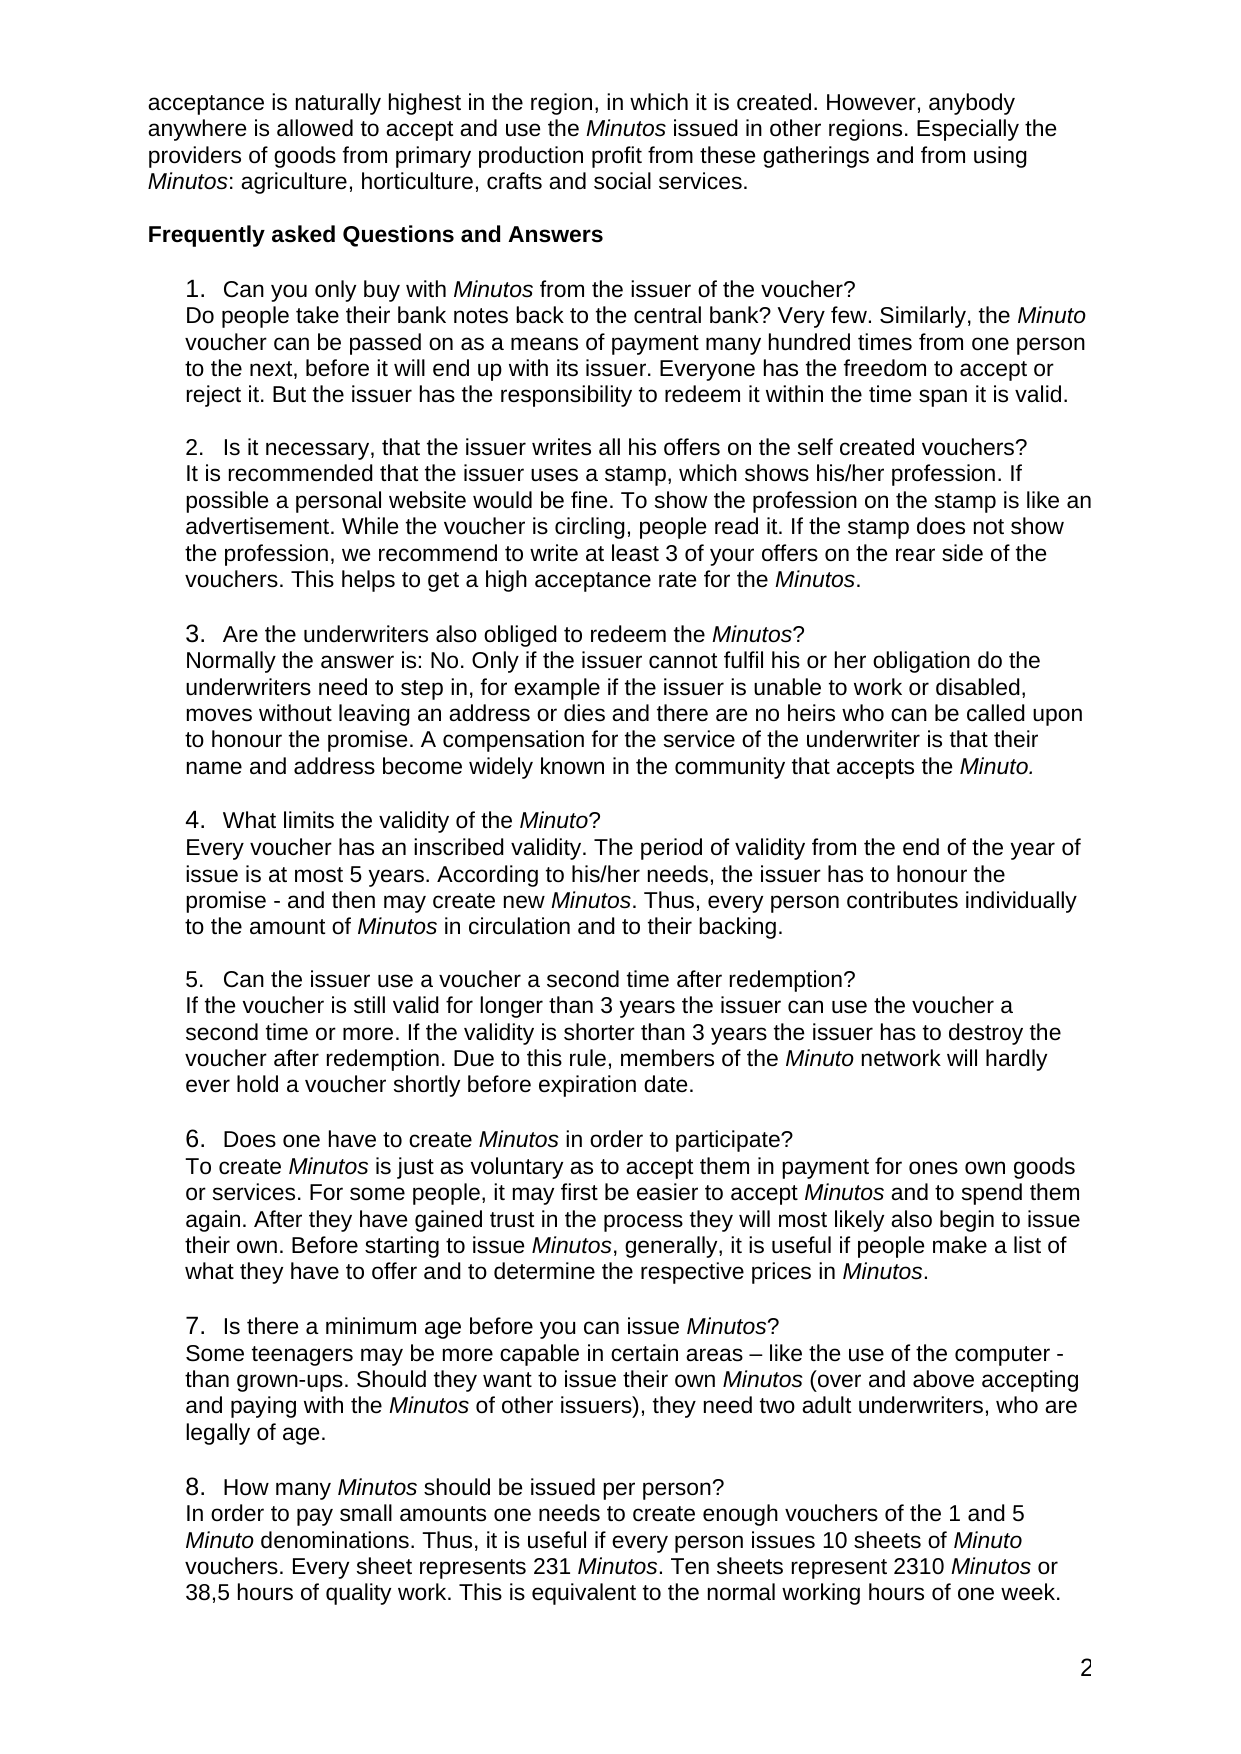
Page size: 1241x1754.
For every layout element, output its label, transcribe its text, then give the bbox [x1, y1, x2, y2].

list How many Minutos should be issued per person? [185, 1471, 1092, 1500]
list Can you only buy with Minutos from the issuer of the voucher? [185, 273, 1092, 302]
text Normally the answer is: No. Only if the issuer cannot fulfil his or her obligation do the underwriters need to step in, for example if the issuer is unable to work or disabled, moves without leaving an address or dies and there are no heirs who can be called upon to honour the promise. A compensation for the service of the underwriter is that their name and address become widely known in the community that accepts the Minuto. [185, 647, 1092, 779]
list Is there a minimum age before you can issue Minutos? [185, 1311, 1092, 1340]
text If the voucher is still valid for longer than 3 years the issuer can use the voucher a second time or more. If the validity is shorter than 3 years the issuer has to destroy the voucher after redemption. Due to this rule, members of the Minuto network will hardly ever hold a voucher shortly before expiration date. [185, 992, 1092, 1098]
list Can the issuer use a voucher a second time after redemption? [185, 966, 1092, 992]
text Frequently asked Questions and Answers [148, 221, 1092, 247]
text In order to pay small amounts one needs to create enough vouchers of the 1 and 5 Minuto denominations. Thus, it is useful if every person issues 10 sheets of Minuto vouchers. Every sheet represents 231 Minutos. Ten sheets represent 2310 Minutos or 38,5 hours of quality work. This is equivalent to the normal working hours of one week. [185, 1500, 1092, 1606]
list Does one have to create Minutos in order to participate? [185, 1124, 1092, 1153]
text To create Minutos is just as voluntary as to accept them in payment for ones own goods or services. For some people, it may first be easier to accept Minutos and to spend them again. After they have gained trust in the process they will most likely also begin to issue their own. Before starting to issue Minutos, generally, it is useful if people make a list of what they have to offer and to determine the respective prices in Minutos. [185, 1153, 1092, 1284]
list Is it necessary, that the issuer writes all his offers on the self created vouchers? [185, 434, 1092, 460]
text Some teenagers may be more capable in certain areas – like the use of the computer - than grown-ups. Should they want to issue their own Minutos (over and above accepting and paying with the Minutos of other issuers), they need two adult underwriters, who are legally of age. [185, 1340, 1092, 1445]
text acceptance is naturally highest in the region, in which it is created. However, anybody anywhere is allowed to accept and use the Minutos issued in other regions. Especially the providers of goods from primary production profit from these gatherings and from using Minutos: agriculture, horticulture, crafts and social services. [148, 89, 1092, 194]
text It is recommended that the issuer uses a stamp, which shows his/her profession. If possible a personal website would be fine. To show the profession on the stamp is like an advertisement. While the voucher is circling, people read it. If the stamp does not show the profession, we recommend to write at least 3 of your offers on the rear side of the vouchers. This helps to get a high acceptance rate for the Minutos. [185, 460, 1092, 592]
text Every voucher has an inscribed validity. The period of validity from the end of the year of issue is at most 5 years. According to his/her needs, the issuer has to honour the promise - and then may create new Minutos. Thus, every person contributes individually to the amount of Minutos in circulation and to their backing. [185, 834, 1092, 939]
text Do people take their bank notes back to the central bank? Very few. Similarly, the Minuto voucher can be passed on as a means of payment many hundred times from one person to the next, before it will end up with its issuer. Everyone has the freedom to accept or reject it. But the issuer has the responsibility to redeem it within the time span it is valid. [185, 302, 1092, 408]
list Are the underwriters also obliged to redeem the Minutos? [185, 618, 1092, 647]
list What limits the validity of the Minuto? [185, 805, 1092, 834]
